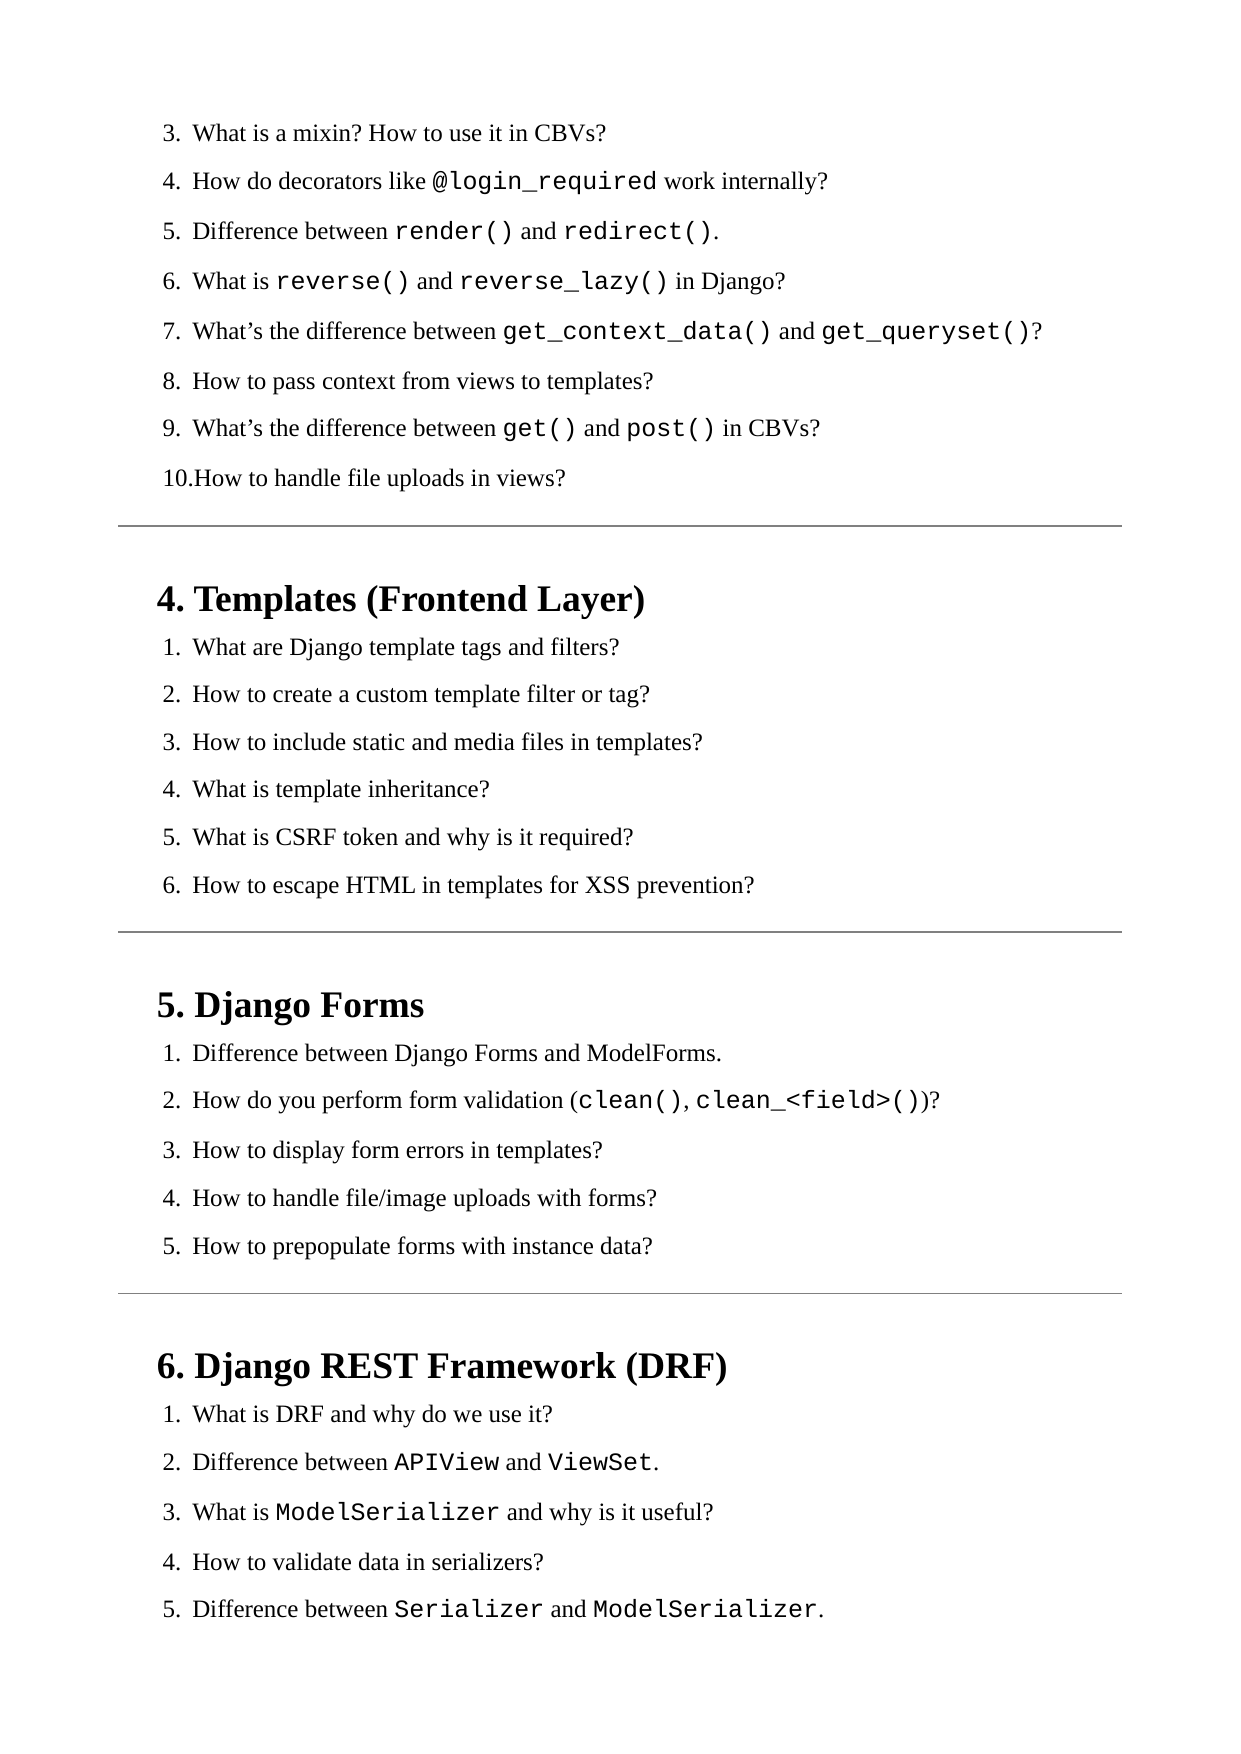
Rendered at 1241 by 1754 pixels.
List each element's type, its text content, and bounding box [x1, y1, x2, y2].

list What are Django template tags and filters? [162, 632, 1122, 660]
list How to prepopulate forms with instance data? [162, 1231, 1122, 1259]
list What is a mixin? How to use it in CBVs? [162, 118, 1122, 147]
list What’s the difference between get() and post() in CBVs? [162, 413, 1122, 444]
list How to escape HTML in templates for XSS prevention? [162, 870, 1122, 898]
list What is DRF and why do we use it? [162, 1399, 1122, 1428]
list How to handle file uploads in views? [162, 463, 1122, 492]
list How to display form errors in templates? [162, 1136, 1122, 1164]
list What’s the difference between get_context_data() and get_queryset()? [162, 316, 1122, 347]
list How to validate data in serializers? [162, 1547, 1122, 1576]
list What is template inheritance? [162, 774, 1122, 803]
list Difference between APIView and ViewSet. [162, 1447, 1122, 1478]
list What is CSRF token and why is it required? [162, 822, 1122, 851]
list Difference between Serializer and ModelSerializer. [162, 1594, 1122, 1625]
subtitle 🔹 6. Django REST Framework (DRF) [118, 1343, 1122, 1387]
list How do you perform form validation (clean(), clean_<field>())? [162, 1086, 1122, 1116]
list How do decorators like @login_required work internally? [162, 166, 1122, 197]
list How to pass context from views to templates? [162, 366, 1122, 394]
list What is reverse() and reverse_lazy() in Django? [162, 266, 1122, 297]
subtitle 🔹 4. Templates (Frontend Layer) [118, 576, 1122, 619]
list What is ModelSerializer and why is it useful? [162, 1497, 1122, 1528]
list How to include static and media files in templates? [162, 727, 1122, 756]
list Difference between render() and redirect(). [162, 216, 1122, 247]
subtitle 🔹 5. Django Forms [118, 982, 1122, 1026]
list How to create a custom template filter or tag? [162, 679, 1122, 708]
list Difference between Django Forms and ModelForms. [162, 1038, 1122, 1067]
list How to handle file/image uploads with forms? [162, 1183, 1122, 1212]
